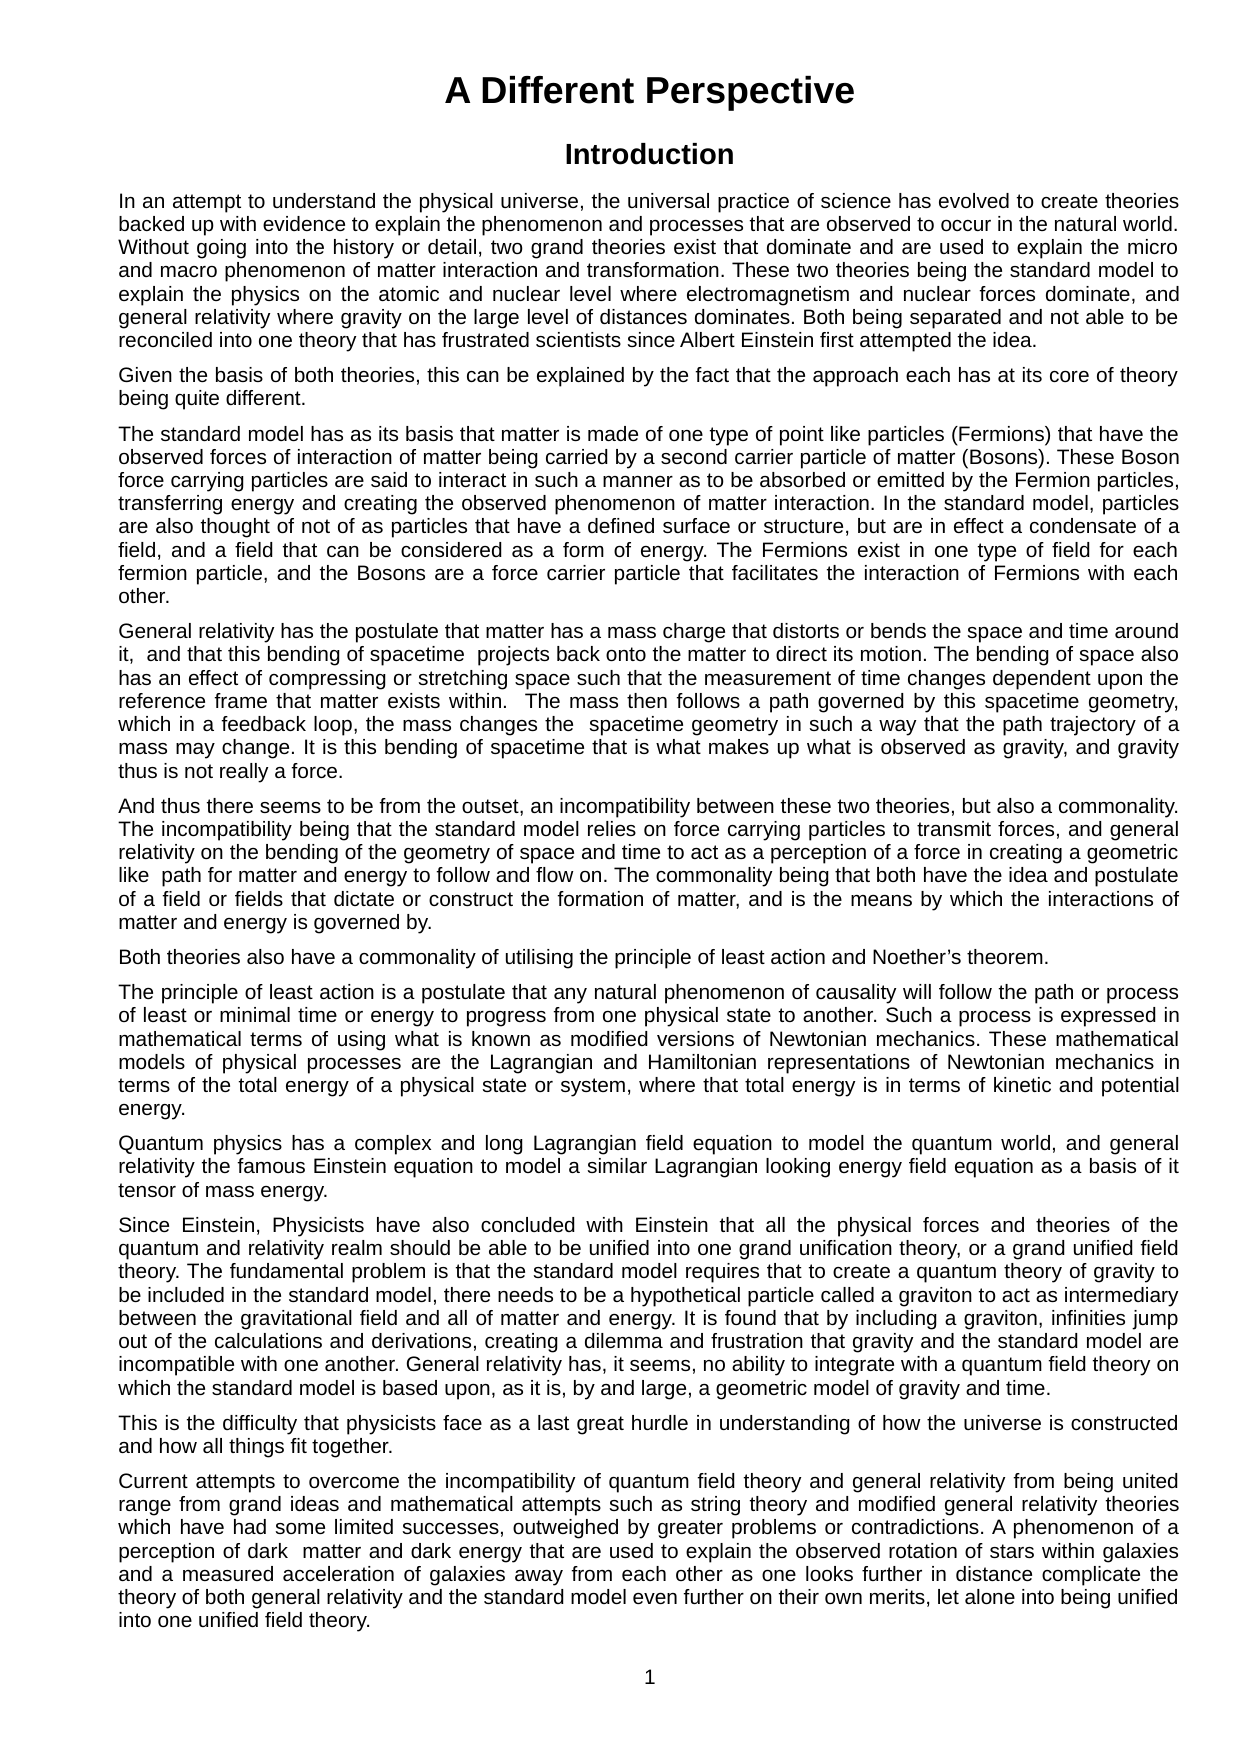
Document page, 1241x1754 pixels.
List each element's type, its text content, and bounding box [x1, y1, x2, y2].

text Both theories also have a commonality of utilising the principle of least action and Noether’s theorem. [118, 946, 1181, 969]
text In an attempt to understand the physical universe, the universal practice of science has evolved to create theories backed up with evidence to explain the phenomenon and processes that are observed to occur in the natural world. Without going into the history or detail, two grand theories exist that dominate and are used to explain the micro and macro phenomenon of matter interaction and transformation. These two theories being the standard model to explain the physics on the atomic and nuclear level where electromagnetism and nuclear forces dominate, and general relativity where gravity on the large level of distances dominates. Both being separated and not able to be reconciled into one theory that has frustrated scientists since Albert Einstein first attempted the idea. [118, 189, 1181, 352]
text The principle of least action is a postulate that any natural phenomenon of causality will follow the path or process of least or minimal time or energy to progress from one physical state to another. Such a process is expressed in mathematical terms of using what is known as modified versions of Newtonian mechanics. These mathematical models of physical processes are the Lagrangian and Hamiltonian representations of Newtonian mechanics in terms of the total energy of a physical state or system, where that total energy is in terms of kinetic and potential energy. [118, 981, 1181, 1120]
text The standard model has as its basis that matter is made of one type of point like particles (Fermions) that have the observed forces of interaction of matter being carried by a second carrier particle of matter (Bosons). These Boson force carrying particles are said to interact in such a manner as to be absorbed or emitted by the Fermion particles, transferring energy and creating the observed phenomenon of matter interaction. In the standard model, particles are also thought of not of as particles that have a defined surface or structure, but are in effect a condensate of a field, and a field that can be considered as a form of energy. The Fermions exist in one type of field for each fermion particle, and the Bosons are a force carrier particle that facilitates the interaction of Fermions with each other. [118, 422, 1181, 608]
text This is the difficulty that physicists face as a last great hurdle in understanding of how the universe is constructed and how all things fit together. [118, 1411, 1181, 1458]
text Quantum physics has a complex and long Lagrangian field equation to model the quantum world, and general relativity the famous Einstein equation to model a similar Lagrangian looking energy field equation as a basis of it tensor of mass energy. [118, 1132, 1181, 1202]
text Current attempts to overcome the incompatibility of quantum field theory and general relativity from being united range from grand ideas and mathematical attempts such as string theory and modified general relativity theories which have had some limited successes, outweighed by greater problems or contradictions. A phenomenon of a perception of dark matter and dark energy that are used to explain the observed rotation of stars within galaxies and a measured acceleration of galaxies away from each other as one looks further in distance complicate the theory of both general relativity and the standard model even further on their own merits, let alone into being unified into one unified field theory. [118, 1469, 1181, 1632]
text Since Einstein, Physicists have also concluded with Einstein that all the physical forces and theories of the quantum and relativity realm should be able to be unified into one grand unification theory, or a grand unified field theory. The fundamental problem is that the standard model requires that to create a quantum theory of gravity to be included in the standard model, there needs to be a hypothetical particle called a graviton to act as intermediary between the gravitational field and all of matter and energy. It is found that by including a graviton, infinities jump out of the calculations and derivations, creating a dilemma and frustration that gravity and the standard model are incompatible with one another. General relativity has, it seems, no ability to integrate with a quantum field theory on which the standard model is based upon, as it is, by and large, a geometric model of gravity and time. [118, 1213, 1181, 1399]
text And thus there seems to be from the outset, an incompatibility between these two theories, but also a commonality. The incompatibility being that the standard model relies on force carrying particles to transmit forces, and general relativity on the bending of the geometry of space and time to act as a perception of a force in creating a geometric like path for matter and energy to follow and flow on. The commonality being that both have the idea and postulate of a field or fields that dictate or construct the formation of matter, and is the means by which the interactions of matter and energy is governed by. [118, 794, 1181, 934]
text General relativity has the postulate that matter has a mass charge that distorts or bends the space and time around it, and that this bending of spacetime projects back onto the matter to direct its motion. The bending of space also has an effect of compressing or stretching space such that the measurement of time changes dependent upon the reference frame that matter exists within. The mass then follows a path governed by this spacetime geometry, which in a feedback loop, the mass changes the spacetime geometry in such a way that the path trajectory of a mass may change. It is this bending of spacetime that is what makes up what is observed as gravity, and gravity thus is not really a force. [118, 620, 1181, 782]
text Given the basis of both theories, this can be explained by the fact that the approach each has at its core of theory being quite different. [118, 364, 1181, 410]
subtitle A Different Perspective [118, 69, 1181, 111]
subtitle Introduction [118, 138, 1181, 171]
